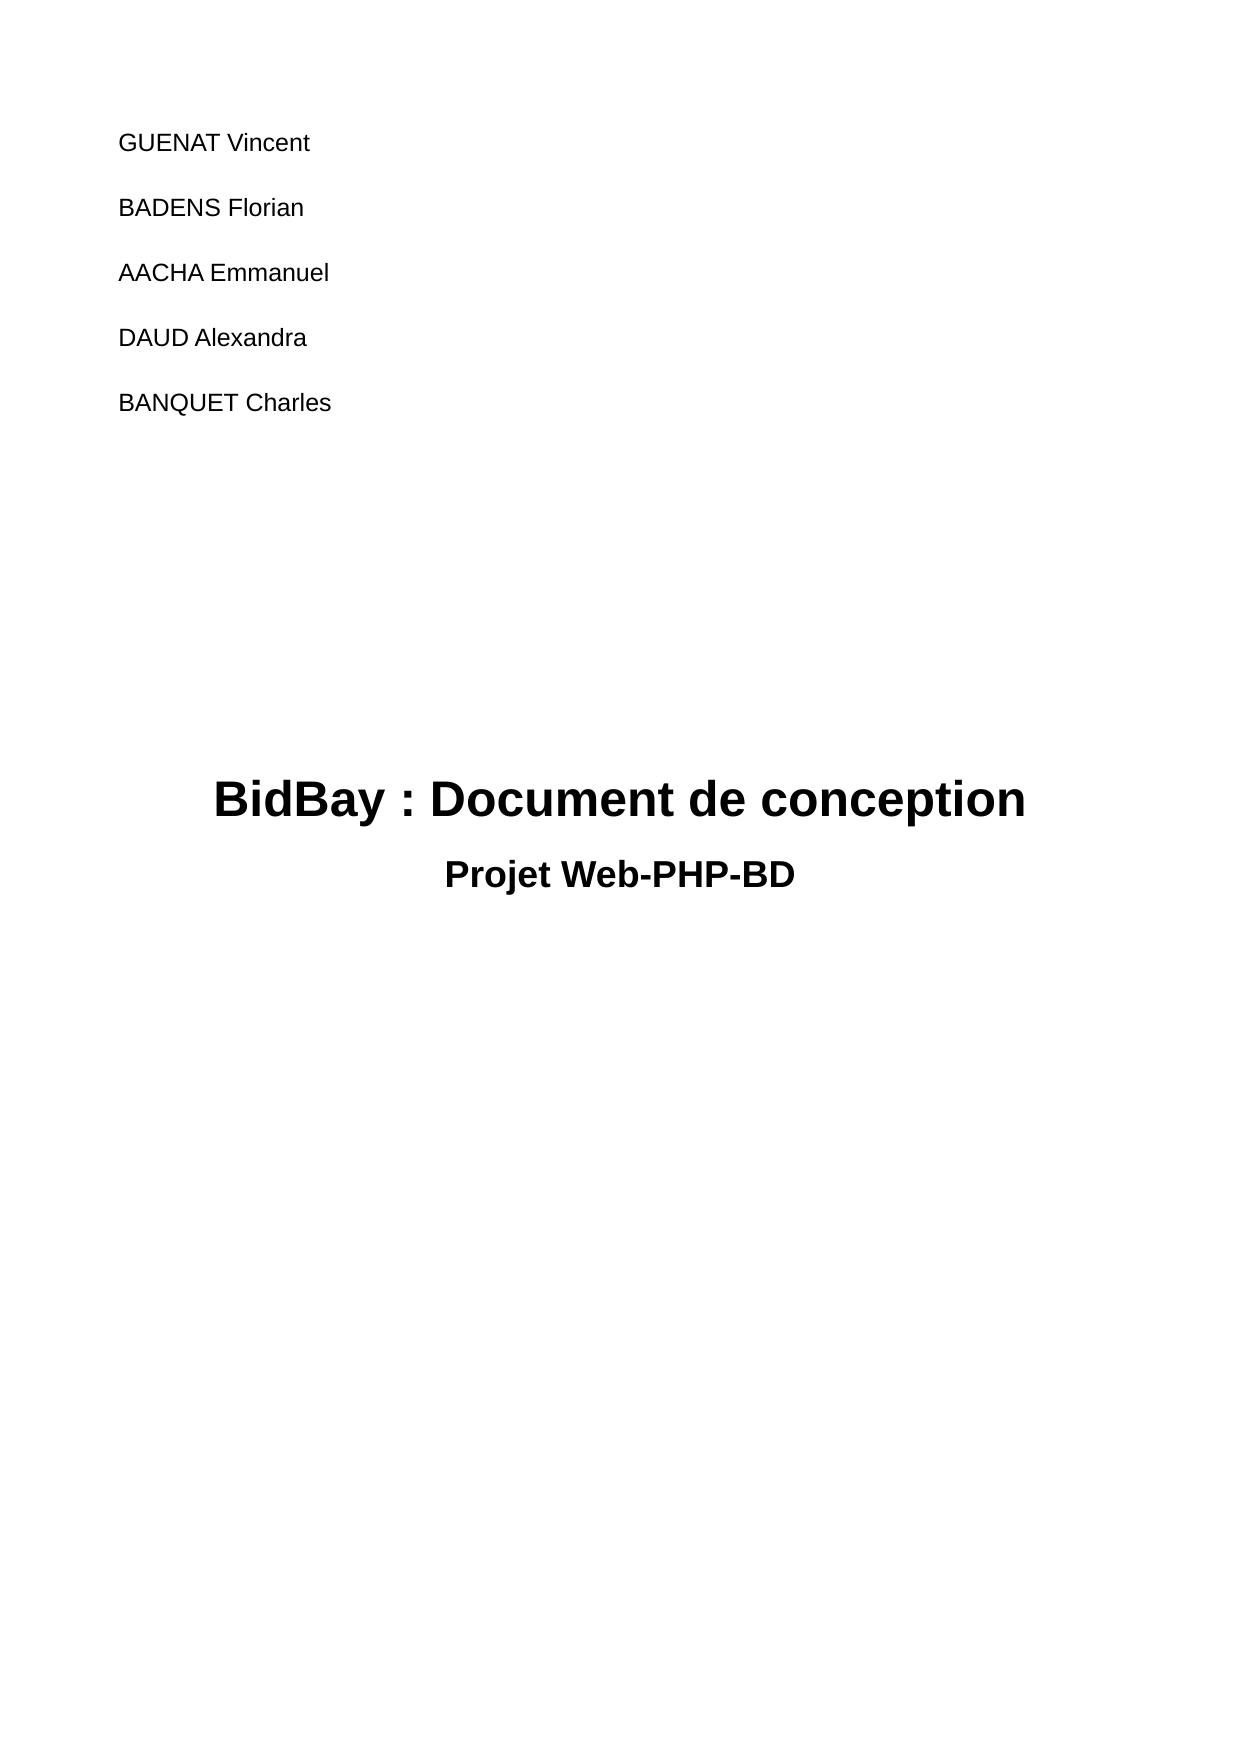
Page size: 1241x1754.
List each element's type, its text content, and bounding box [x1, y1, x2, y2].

text BADENS Florian [118, 183, 1122, 224]
text DAUD Alexandra [118, 313, 1122, 354]
text BANQUET Charles [118, 378, 1122, 419]
subtitle BidBay : Document de conception [118, 769, 1122, 827]
text GUENAT Vincent [118, 118, 1122, 159]
subtitle Projet Web-PHP-BD [118, 852, 1122, 895]
text AACHA Emmanuel [118, 248, 1122, 289]
